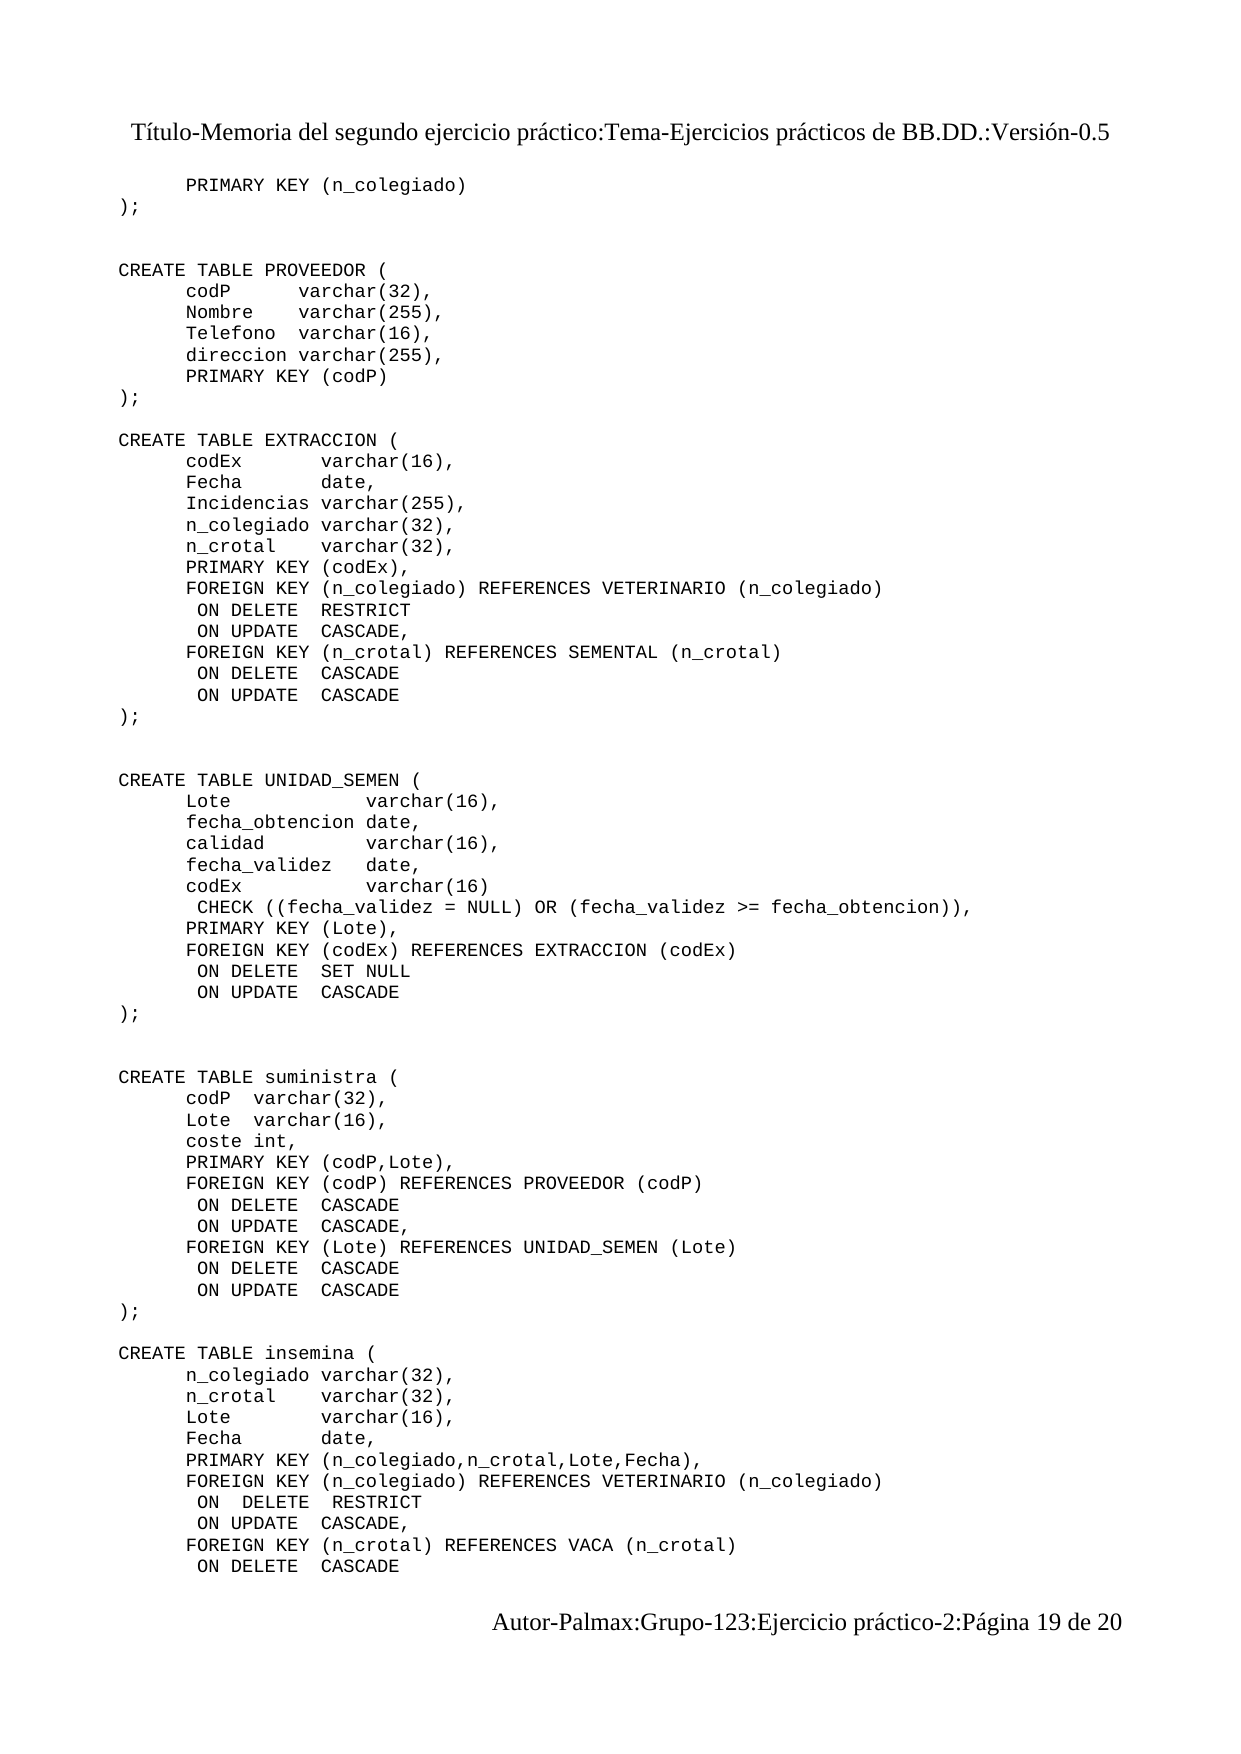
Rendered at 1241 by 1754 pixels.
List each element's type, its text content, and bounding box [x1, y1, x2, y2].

text Lote varchar(16), [118, 1408, 1122, 1429]
text codP varchar(32), [118, 1089, 1122, 1110]
text n_colegiado varchar(32), [118, 1365, 1122, 1387]
text FOREIGN KEY (n_colegiado) REFERENCES VETERINARIO (n_colegiado) [118, 1472, 1122, 1493]
text ON UPDATE CASCADE [118, 1280, 1122, 1302]
text codEx varchar(16) [118, 877, 1122, 898]
text codP varchar(32), [118, 282, 1122, 303]
text ON DELETE RESTRICT [118, 600, 1122, 622]
text PRIMARY KEY (codP,Lote), [118, 1153, 1122, 1174]
text ); [118, 197, 1122, 218]
text Lote varchar(16), [118, 792, 1122, 813]
text ON DELETE RESTRICT [118, 1493, 1122, 1514]
text PRIMARY KEY (n_colegiado) [118, 175, 1122, 197]
text ON DELETE CASCADE [118, 664, 1122, 685]
text n_crotal varchar(32), [118, 1387, 1122, 1408]
text fecha_validez date, [118, 855, 1122, 877]
text fecha_obtencion date, [118, 813, 1122, 834]
text Incidencias varchar(255), [118, 494, 1122, 515]
text CREATE TABLE EXTRACCION ( [118, 430, 1122, 452]
text PRIMARY KEY (codP) [118, 367, 1122, 388]
text Telefono varchar(16), [118, 324, 1122, 345]
text codEx varchar(16), [118, 452, 1122, 473]
text ON UPDATE CASCADE [118, 685, 1122, 707]
text ON DELETE CASCADE [118, 1259, 1122, 1280]
text coste int, [118, 1132, 1122, 1153]
text FOREIGN KEY (Lote) REFERENCES UNIDAD_SEMEN (Lote) [118, 1238, 1122, 1259]
text ); [118, 388, 1122, 409]
text CREATE TABLE PROVEEDOR ( [118, 260, 1122, 282]
text ON UPDATE CASCADE, [118, 622, 1122, 643]
text PRIMARY KEY (codEx), [118, 558, 1122, 579]
text ON UPDATE CASCADE, [118, 1217, 1122, 1238]
text ); [118, 1004, 1122, 1025]
text FOREIGN KEY (n_colegiado) REFERENCES VETERINARIO (n_colegiado) [118, 579, 1122, 600]
text n_colegiado varchar(32), [118, 515, 1122, 537]
text CREATE TABLE UNIDAD_SEMEN ( [118, 770, 1122, 792]
text ON DELETE CASCADE [118, 1195, 1122, 1217]
text PRIMARY KEY (Lote), [118, 919, 1122, 940]
text Fecha date, [118, 473, 1122, 494]
text FOREIGN KEY (codP) REFERENCES PROVEEDOR (codP) [118, 1174, 1122, 1195]
text calidad varchar(16), [118, 834, 1122, 855]
text ON UPDATE CASCADE, [118, 1514, 1122, 1535]
text ); [118, 1302, 1122, 1323]
text PRIMARY KEY (n_colegiado,n_crotal,Lote,Fecha), [118, 1450, 1122, 1472]
text FOREIGN KEY (n_crotal) REFERENCES SEMENTAL (n_crotal) [118, 643, 1122, 664]
text CREATE TABLE suministra ( [118, 1068, 1122, 1089]
text n_crotal varchar(32), [118, 537, 1122, 558]
text Lote varchar(16), [118, 1110, 1122, 1132]
text FOREIGN KEY (codEx) REFERENCES EXTRACCION (codEx) [118, 940, 1122, 962]
text Fecha date, [118, 1429, 1122, 1450]
text ); [118, 707, 1122, 728]
text ON DELETE SET NULL [118, 962, 1122, 983]
text ON UPDATE CASCADE [118, 983, 1122, 1004]
text ON DELETE CASCADE [118, 1557, 1122, 1578]
text CHECK ((fecha_validez = NULL) OR (fecha_validez >= fecha_obtencion)), [118, 898, 1122, 919]
text Nombre varchar(255), [118, 303, 1122, 324]
text FOREIGN KEY (n_crotal) REFERENCES VACA (n_crotal) [118, 1535, 1122, 1557]
text direccion varchar(255), [118, 345, 1122, 367]
text CREATE TABLE insemina ( [118, 1344, 1122, 1365]
